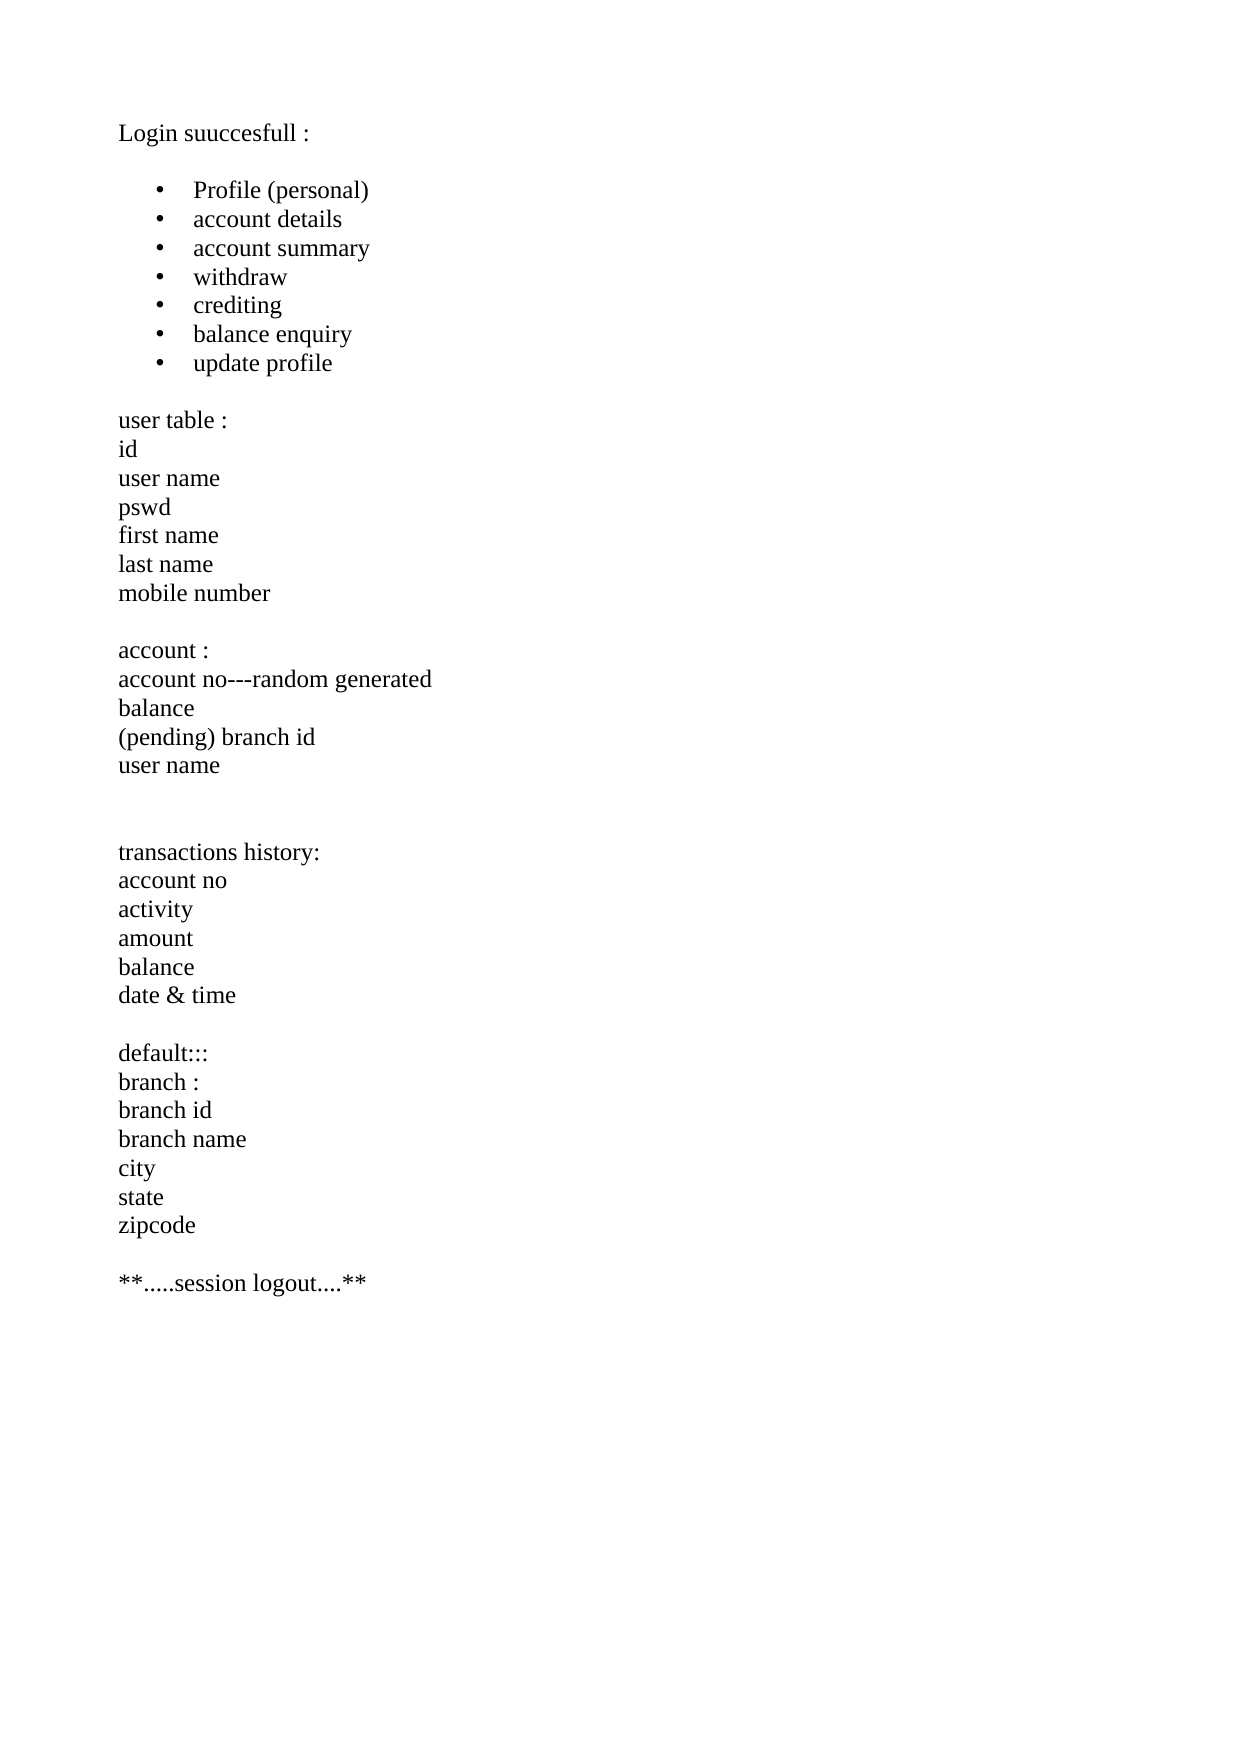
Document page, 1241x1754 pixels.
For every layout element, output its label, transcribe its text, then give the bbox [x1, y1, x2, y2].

text **.....session logout....** [118, 1268, 1122, 1297]
text account no---random generated [118, 664, 1122, 693]
text id [118, 434, 1122, 463]
text branch id [118, 1096, 1122, 1124]
text (pending) branch id [118, 722, 1122, 751]
text zipcode [118, 1211, 1122, 1239]
text activity [118, 894, 1122, 923]
text Login suuccesfull : [118, 118, 1122, 147]
text user table : [118, 406, 1122, 434]
text account no [118, 866, 1122, 894]
text state [118, 1182, 1122, 1211]
list account summary [156, 233, 1122, 262]
text branch : [118, 1067, 1122, 1096]
list crediting [156, 291, 1122, 319]
list update profile [156, 348, 1122, 377]
text amount [118, 923, 1122, 952]
text last name [118, 549, 1122, 578]
list withdraw [156, 262, 1122, 291]
list account details [156, 204, 1122, 233]
text date & time [118, 981, 1122, 1009]
list balance enquiry [156, 319, 1122, 348]
text user name [118, 463, 1122, 492]
list Profile (personal) [156, 176, 1122, 204]
text mobile number [118, 578, 1122, 607]
text city [118, 1153, 1122, 1182]
text default::: [118, 1038, 1122, 1067]
text first name [118, 521, 1122, 549]
text account : [118, 636, 1122, 664]
text transactions history: [118, 837, 1122, 866]
text pswd [118, 492, 1122, 521]
text user name [118, 751, 1122, 779]
text balance [118, 952, 1122, 981]
text branch name [118, 1124, 1122, 1153]
text balance [118, 693, 1122, 722]
